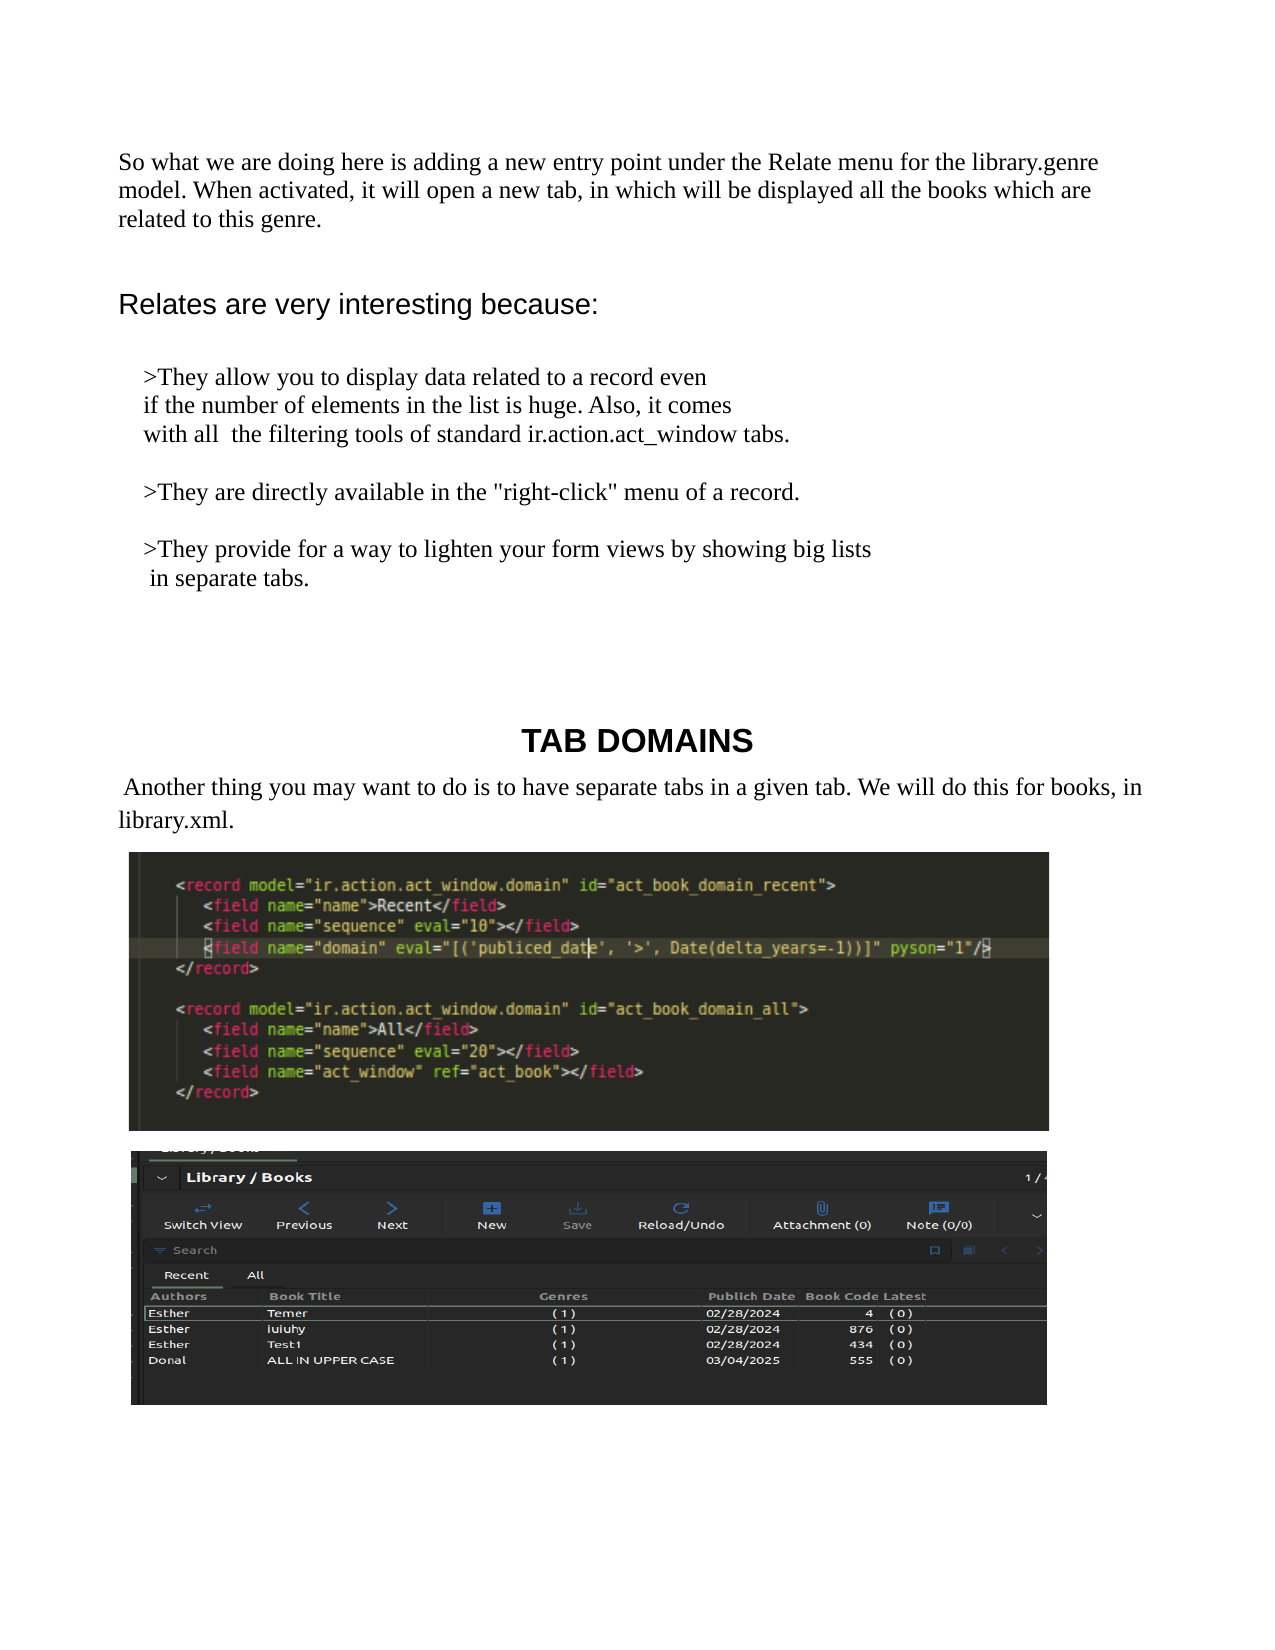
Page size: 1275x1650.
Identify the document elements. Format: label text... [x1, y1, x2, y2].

text >They are directly available in the "right-click" menu of a record. [118, 477, 1157, 505]
text with all the filtering tools of standard ir.action.act_window tabs. [118, 419, 1157, 448]
text TAB DOMAINS [118, 721, 1157, 760]
text So what we are doing here is adding a new entry point under the Relate menu for the library.genre model. When activated, it will open a new tab, in which will be displayed all the books which are related to this genre. [118, 147, 1157, 233]
text in separate tabs. [118, 563, 1157, 592]
text >They allow you to display data related to a record even [118, 362, 1157, 390]
text >They provide for a way to lighten your form views by showing big lists [118, 534, 1157, 563]
picture [128, 852, 1050, 1131]
text if the number of elements in the list is huge. Also, it comes [118, 390, 1157, 419]
text Another thing you may want to do is to have separate tabs in a given tab. We will do this for books, in library.xml. [118, 772, 1157, 834]
picture [131, 1151, 1047, 1405]
subtitle Relates are very interesting because: [118, 287, 1157, 320]
